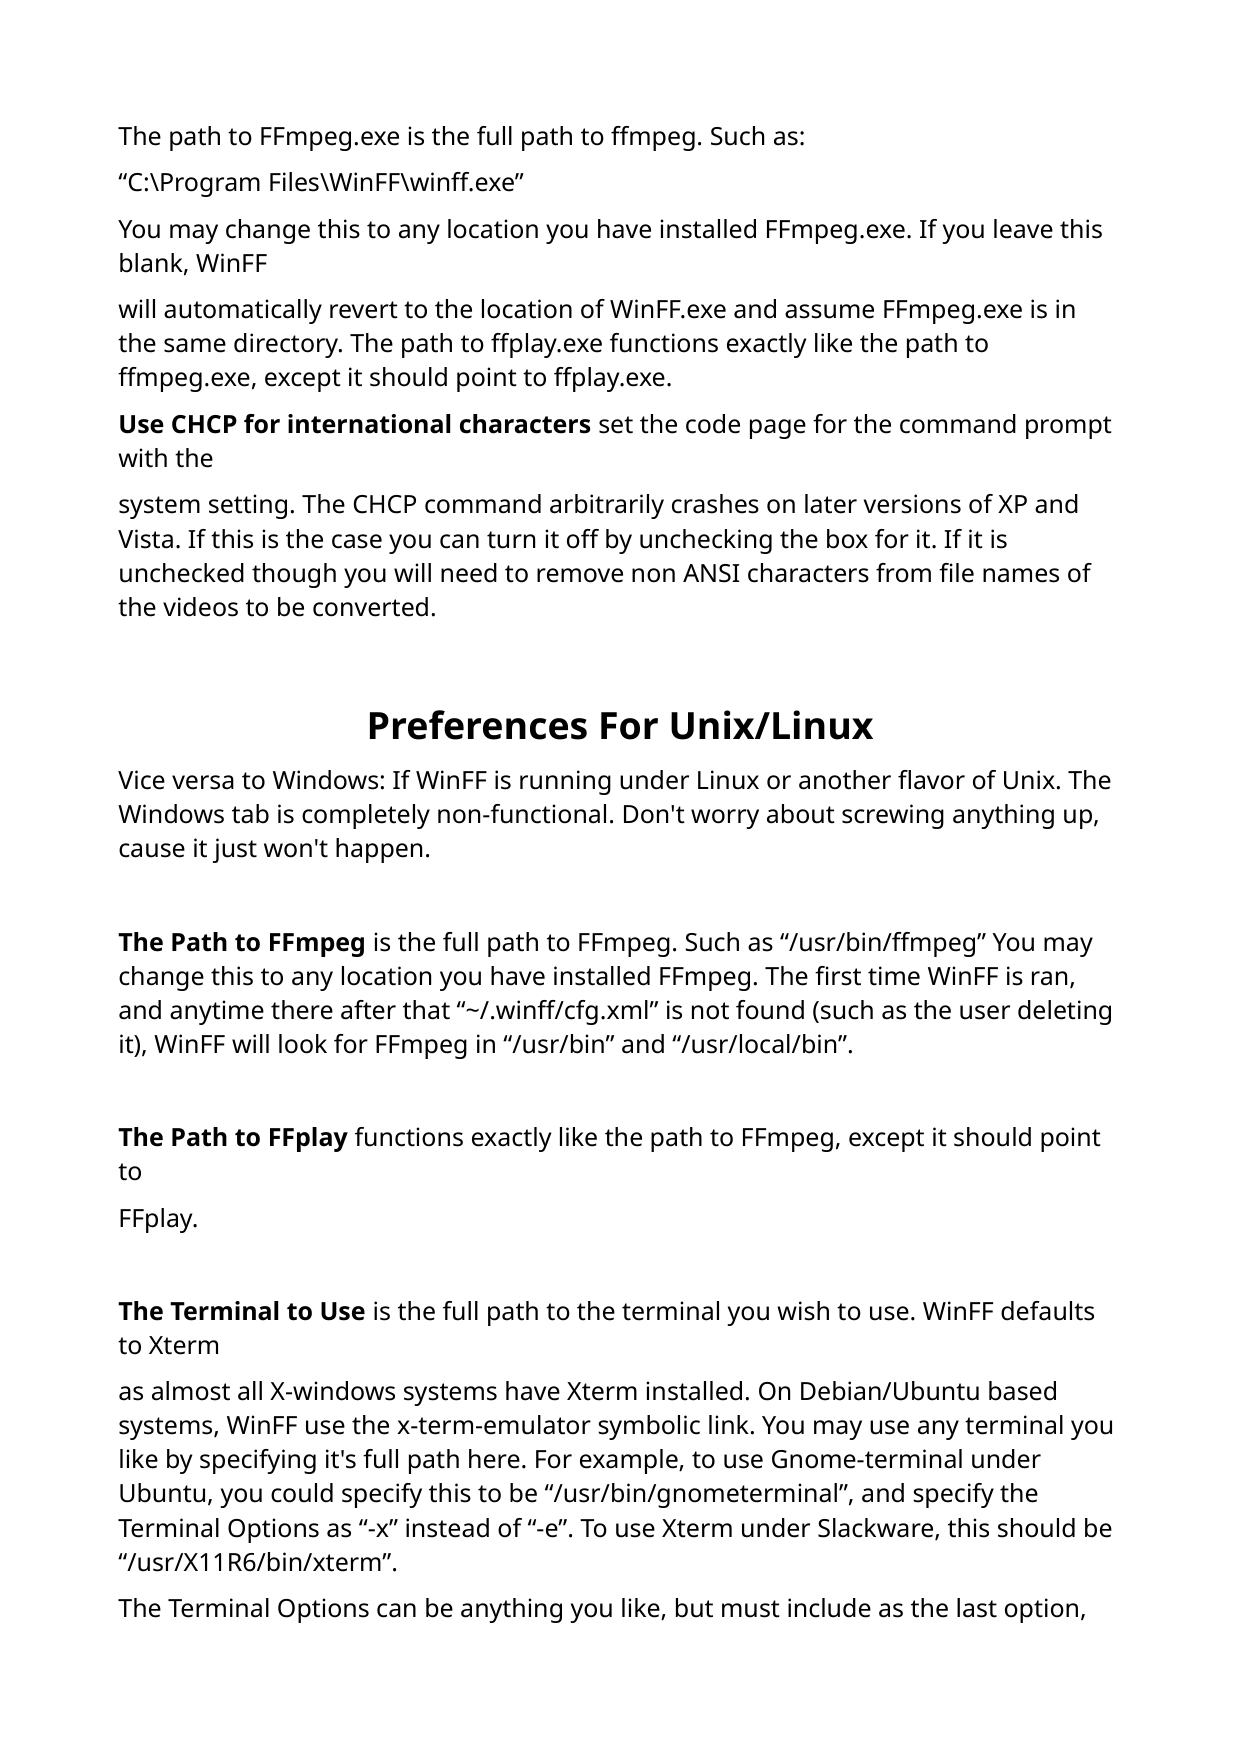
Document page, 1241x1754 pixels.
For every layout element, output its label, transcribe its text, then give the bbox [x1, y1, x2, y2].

text The Terminal Options can be anything you like, but must include as the last option, [118, 1591, 1122, 1625]
text Vice versa to Windows: If WinFF is running under Linux or another flavor of Unix. The Windows tab is completely non-functional. Don't worry about screwing anything up, cause it just won't happen. [118, 763, 1122, 865]
text You may change this to any location you have installed FFmpeg.exe. If you leave this blank, WinFF [118, 211, 1122, 279]
text The Terminal to Use is the full path to the terminal you wish to use. WinFF defaults to Xterm [118, 1293, 1122, 1361]
text The path to FFmpeg.exe is the full path to ffmpeg. Such as: [118, 118, 1122, 152]
text The Path to FFplay functions exactly like the path to FFmpeg, except it should point to [118, 1119, 1122, 1188]
text FFplay. [118, 1200, 1122, 1234]
text The Path to FFmpeg is the full path to FFmpeg. Such as “/usr/bin/ffmpeg” You may change this to any location you have installed FFmpeg. The first time WinFF is ran, and anytime there after that “~/.winff/cfg.xml” is not found (such as the user deleting it), WinFF will look for FFmpeg in “/usr/bin” and “/usr/local/bin”. [118, 924, 1122, 1061]
text “C:\Program Files\WinFF\winff.exe” [118, 165, 1122, 199]
text as almost all X-windows systems have Xterm installed. On Debian/Ubuntu based systems, WinFF use the x-term-emulator symbolic link. You may use any terminal you like by specifying it's full path here. For example, to use Gnome-terminal under Ubuntu, you could specify this to be “/usr/bin/gnometerminal”, and specify the Terminal Options as “-x” instead of “-e”. To use Xterm under Slackware, this should be “/usr/X11R6/bin/xterm”. [118, 1374, 1122, 1578]
text system setting. The CHCP command arbitrarily crashes on later versions of XP and Vista. If this is the case you can turn it off by unchecking the box for it. If it is unchecked though you will need to remove non ANSI characters from file names of the videos to be converted. [118, 487, 1122, 623]
text Use CHCP for international characters set the code page for the command prompt with the [118, 407, 1122, 475]
text will automatically revert to the location of WinFF.exe and assume FFmpeg.exe is in the same directory. The path to ffplay.exe functions exactly like the path to ffmpeg.exe, except it should point to ffplay.exe. [118, 292, 1122, 394]
text Preferences For Unix/Linux [118, 699, 1122, 751]
